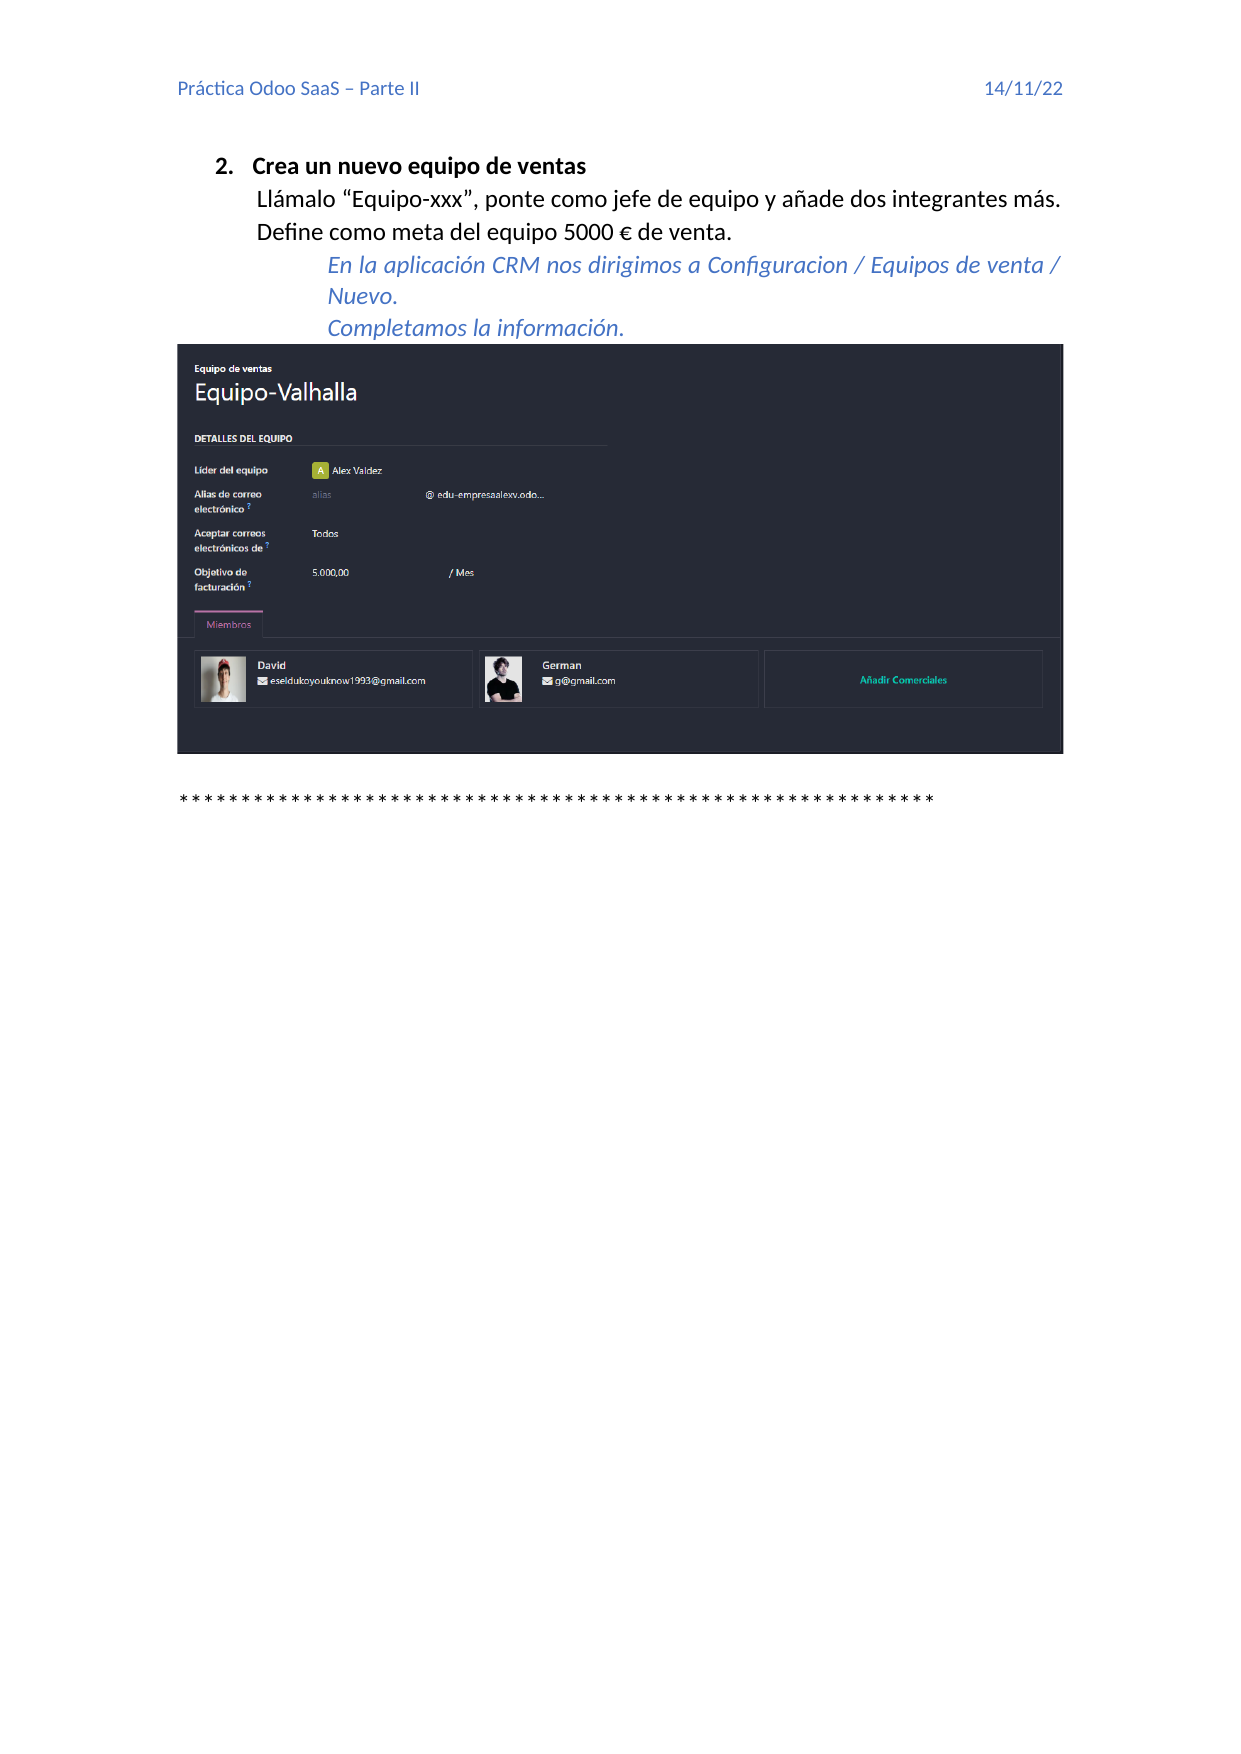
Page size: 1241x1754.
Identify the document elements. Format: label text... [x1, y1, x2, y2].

text ************************************************************* [177, 788, 1063, 818]
picture [177, 344, 1064, 754]
list Completamos la información. [327, 312, 1063, 343]
subtitle Llámalo “Equipo-xxx”, ponte como jefe de equipo y añade dos integrantes más. [177, 183, 1063, 213]
subtitle Define como meta del equipo 5000 € de venta. [177, 216, 1063, 246]
list En la aplicación CRM nos dirigimos a Configuracion / Equipos de venta / Nuevo. [327, 249, 1063, 311]
subtitle Crea un nuevo equipo de ventas [215, 150, 1063, 181]
